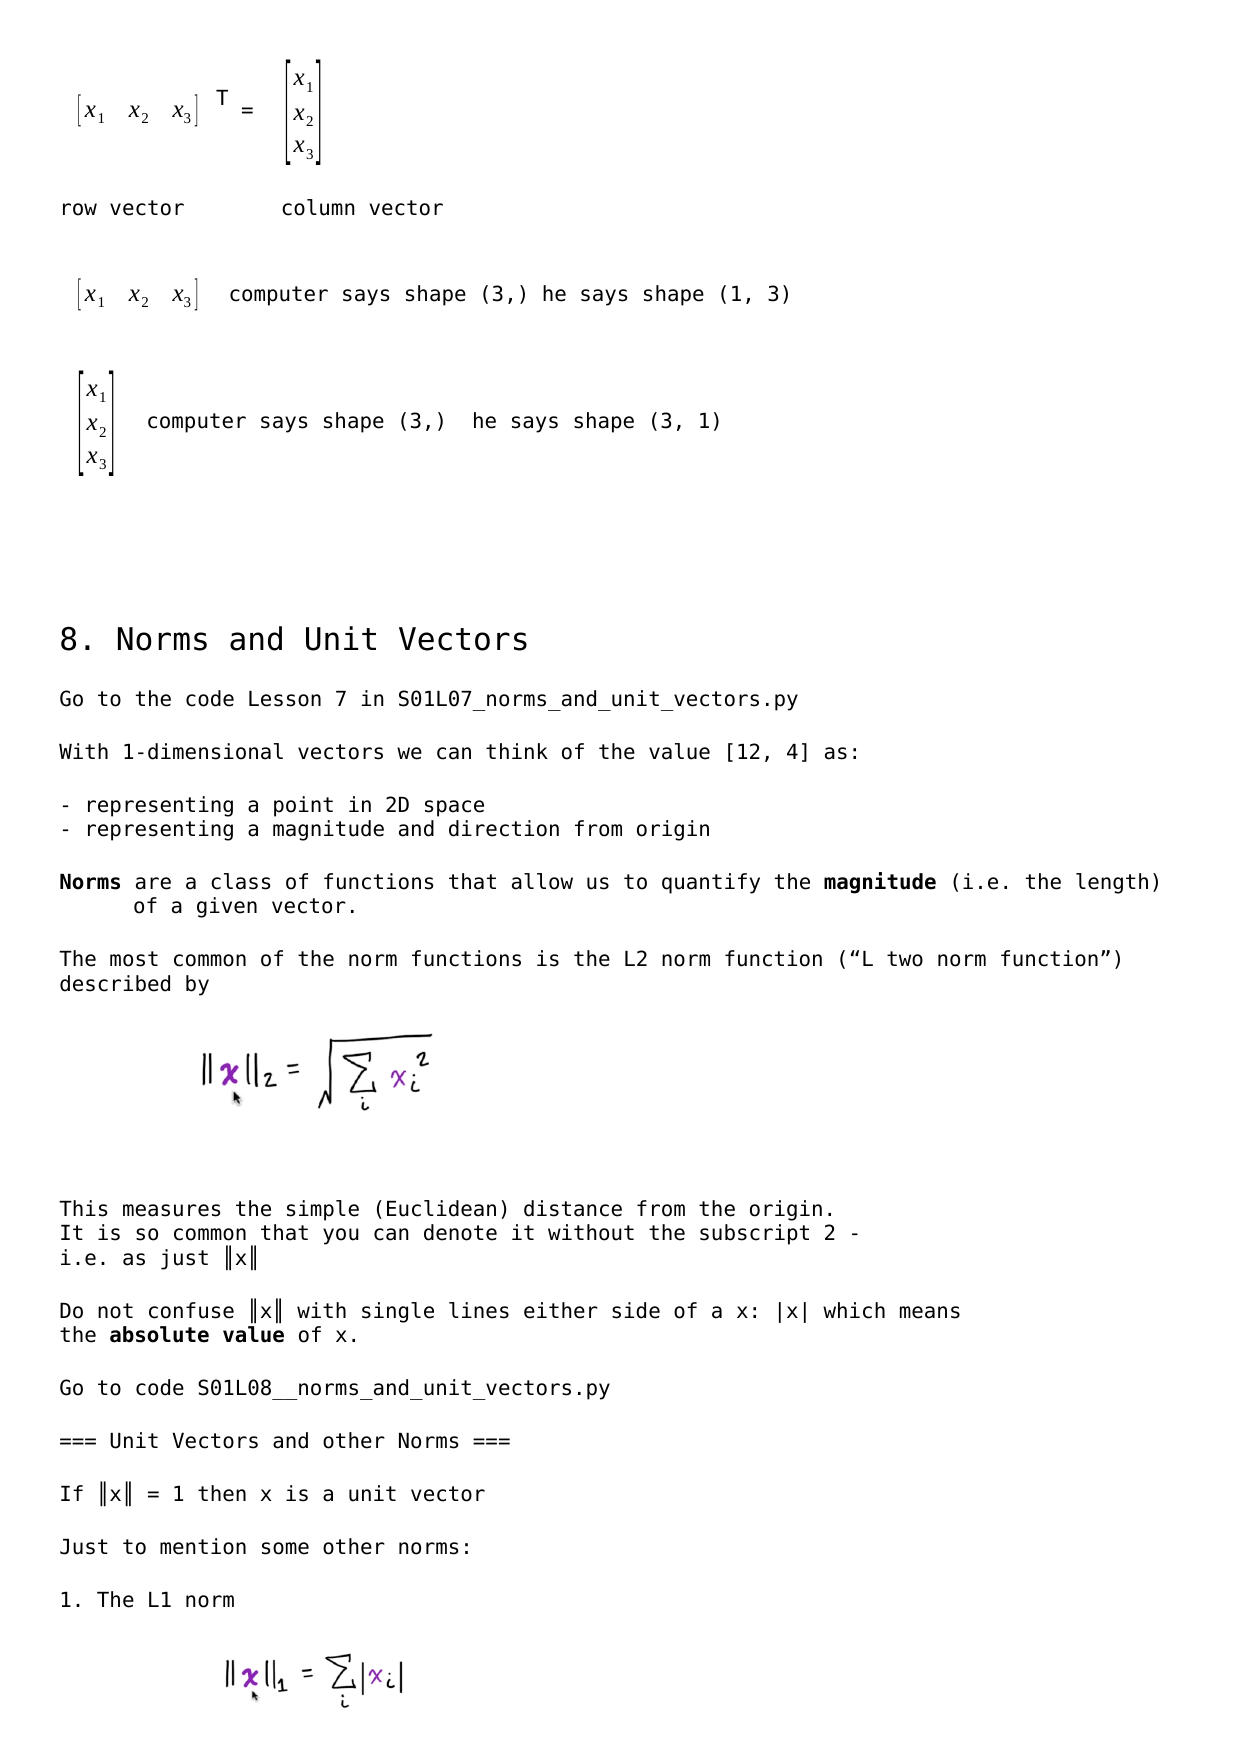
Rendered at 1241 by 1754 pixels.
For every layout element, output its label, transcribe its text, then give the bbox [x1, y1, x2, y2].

text 1. The L1 norm [59, 1588, 1181, 1612]
text i.e. as just ║x║ [59, 1246, 226, 1270]
text computer says shape (3,) he says shape (3, 1) [59, 370, 1181, 478]
text 8. Norms and Unit Vectors [59, 622, 1181, 658]
text - representing a point in 2D space [59, 793, 1181, 817]
text - representing a magnitude and direction from origin [59, 817, 1181, 841]
text Go to code S01L08__norms_and_unit_vectors.py [59, 1376, 1181, 1400]
picture [193, 1002, 449, 1130]
text Go to the code Lesson 7 in S01L07_norms_and_unit_vectors.py [59, 687, 1181, 711]
text Norms are a class of functions that allow us to quantify the magnitude (i.e. the length) [59, 870, 1181, 894]
picture [215, 1633, 420, 1724]
text of a given vector. [59, 894, 1181, 919]
text Do not confuse ║x║ with single lines either side of a x: |x| which means [59, 1299, 251, 1323]
text computer says shape (3,) he says shape (1, 3) [59, 278, 1181, 312]
text row vector column vector [59, 196, 1181, 220]
text === Unit Vectors and other Norms === [59, 1429, 1181, 1453]
text T = [59, 59, 1181, 167]
text i.e. as just ║x║ [256, 1246, 1181, 1270]
text This measures the simple (Euclidean) distance from the origin. [59, 1197, 1181, 1221]
text With 1-dimensional vectors we can think of the value [12, 4] as: [59, 740, 1181, 764]
text If ║x║ = 1 then x is a unit vector [131, 1482, 1181, 1506]
text the absolute value of x. [59, 1323, 1181, 1347]
text Just to mention some other norms: [59, 1535, 1181, 1559]
text It is so common that you can denote it without the subscript 2 - [59, 1221, 1181, 1246]
text Do not confuse ║x║ with single lines either side of a x: |x| which means [281, 1299, 1181, 1323]
text The most common of the norm functions is the L2 norm function (“L two norm function”) described by [59, 947, 1181, 996]
text If ║x║ = 1 then x is a unit vector [59, 1482, 100, 1506]
text i.e. as just ║x║ [231, 1246, 251, 1270]
